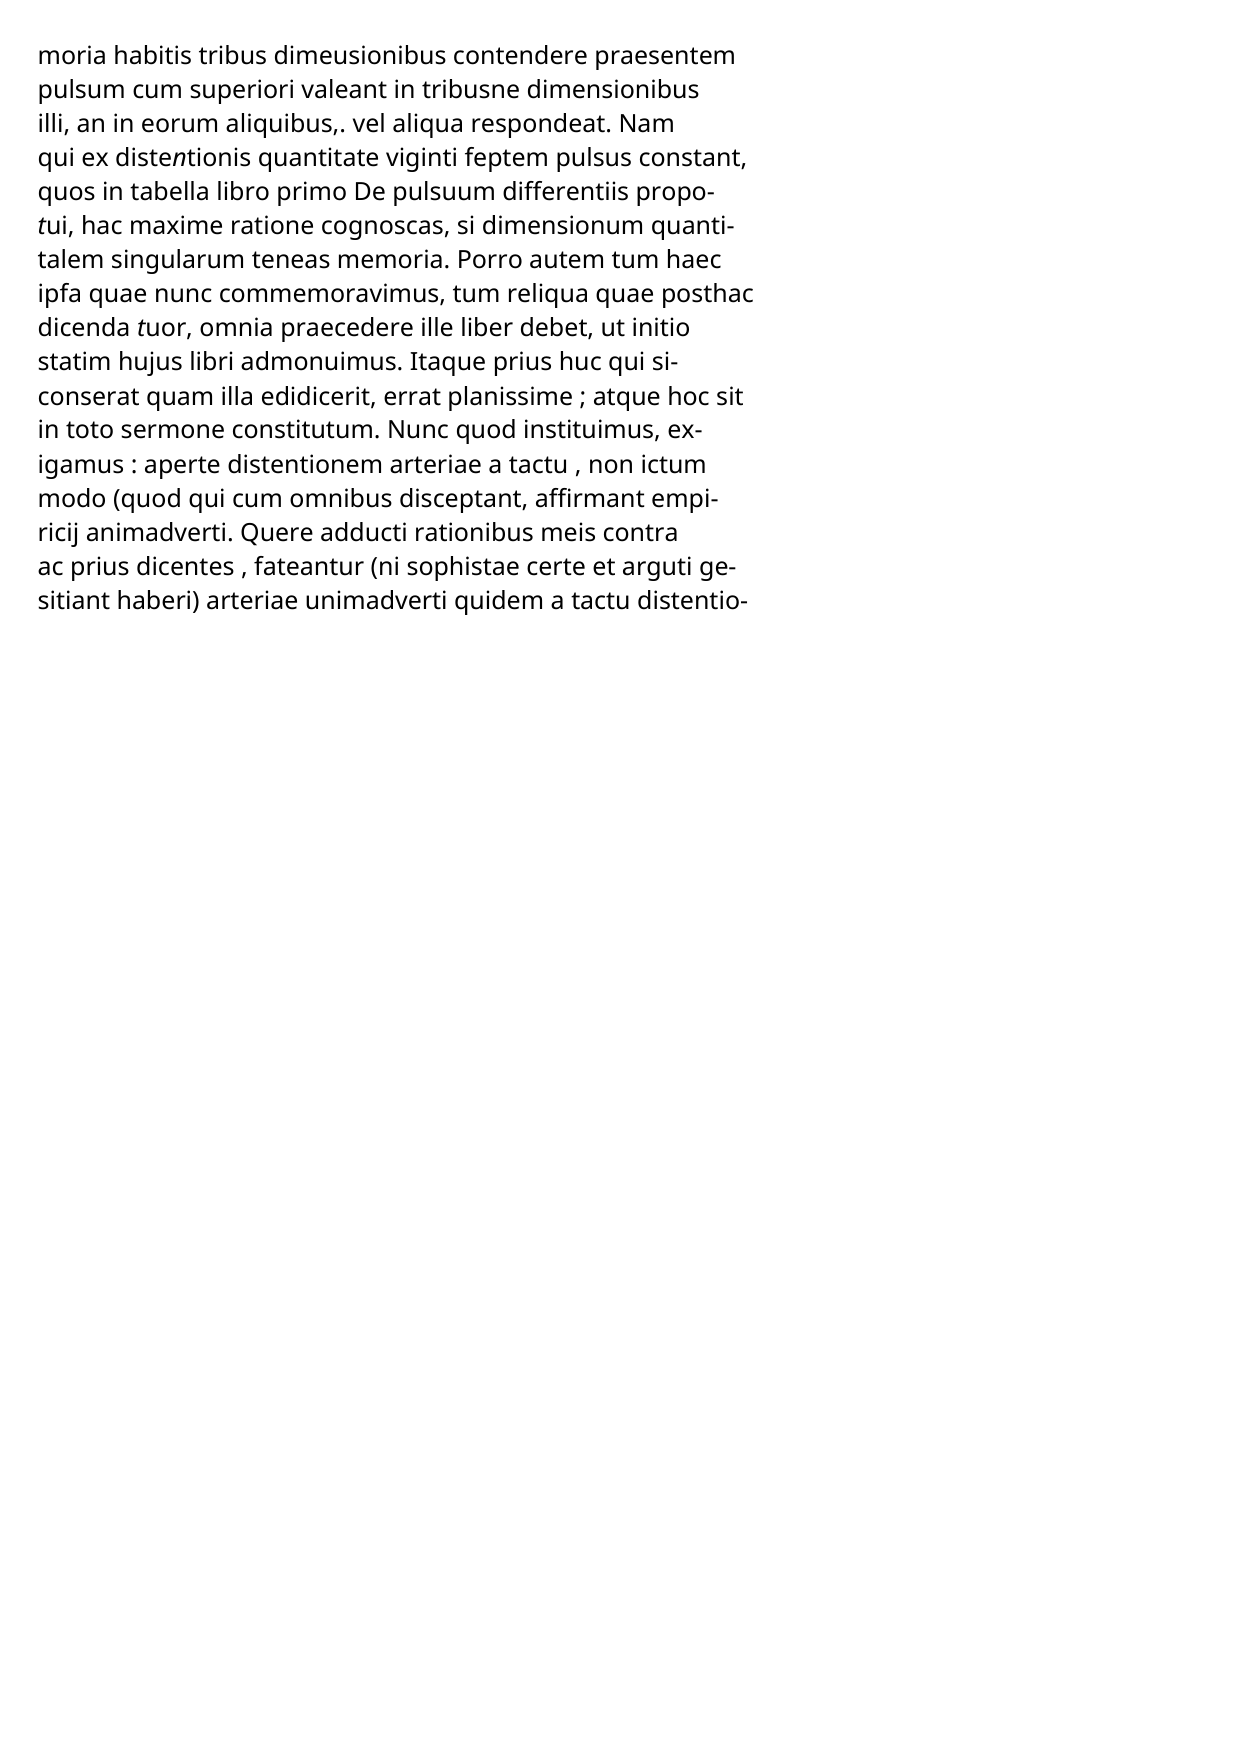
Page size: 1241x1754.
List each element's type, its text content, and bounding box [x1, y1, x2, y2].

text moria habitis tribus dimeusionibus contendere praesentem pulsum cum superiori valeant in tribusne dimensionibus illi, an in eorum aliquibus,. vel aliqua respondeat. Nam qui ex distentionis quantitate viginti feptem pulsus constant, quos in tabella libro primo De pulsuum differentiis propo- tui, hac maxime ratione cognoscas, si dimensionum quanti- talem singularum teneas memoria. Porro autem tum haec ipfa quae nunc commemoravimus, tum reliqua quae posthac dicenda tuor, omnia praecedere ille liber debet, ut initio statim hujus libri admonuimus. Itaque prius huc qui si- conserat quam illa edidicerit, errat planissime ; atque hoc sit in toto sermone constitutum. Nunc quod instituimus, ex- igamus : aperte distentionem arteriae a tactu , non ictum modo (quod qui cum omnibus disceptant, affirmant empi- ricij animadverti. Quere adducti rationibus meis contra ac prius dicentes , fateantur (ni sophistae certe et arguti ge- sitiant haberi) arteriae unimadverti quidem a tactu distentio- [37, 37, 1203, 617]
